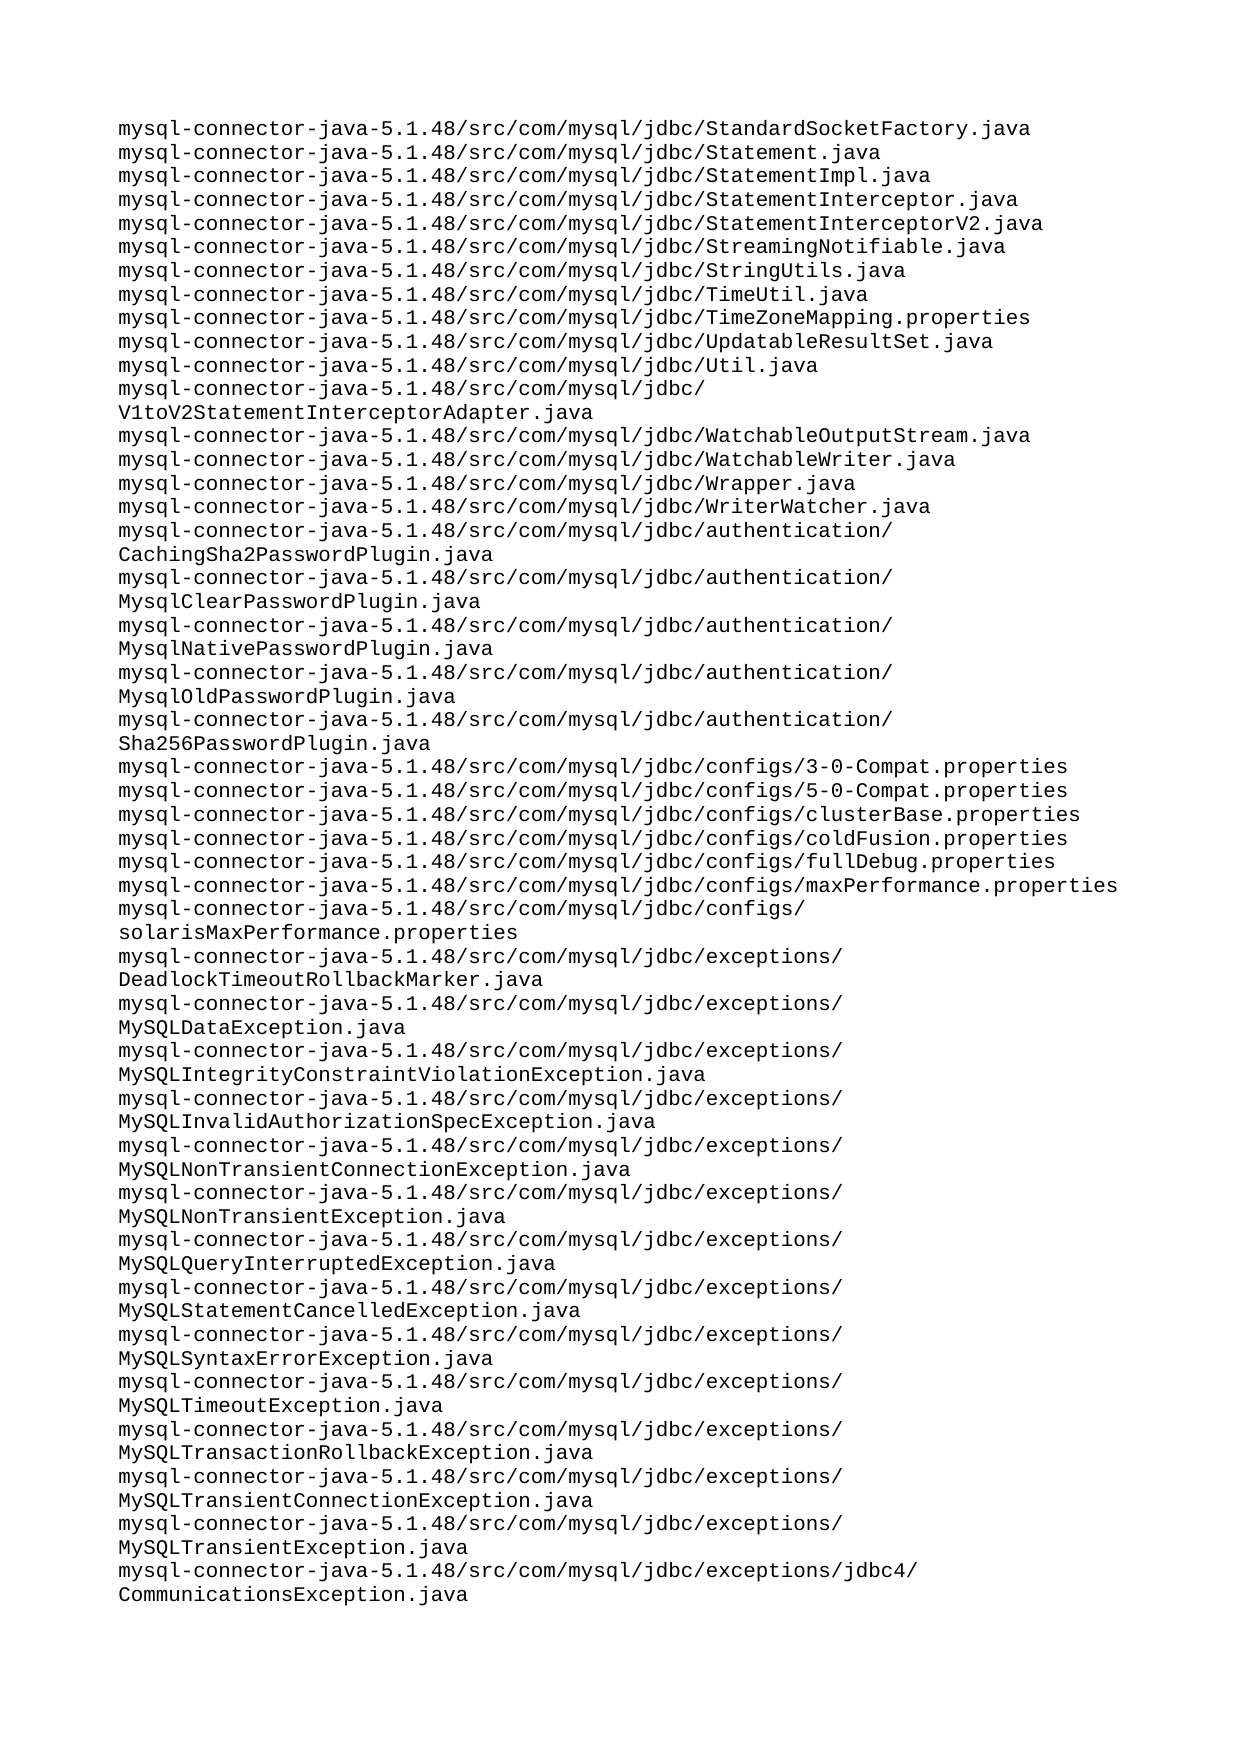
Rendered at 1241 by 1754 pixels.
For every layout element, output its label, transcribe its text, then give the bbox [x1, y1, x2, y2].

text mysql-connector-java-5.1.48/src/com/mysql/jdbc/exceptions/MySQLIntegrityConstraintViolationException.java [118, 1040, 1122, 1088]
text mysql-connector-java-5.1.48/src/com/mysql/jdbc/StreamingNotifiable.java [118, 236, 1122, 260]
text mysql-connector-java-5.1.48/src/com/mysql/jdbc/configs/solarisMaxPerformance.properties [118, 898, 1122, 946]
text mysql-connector-java-5.1.48/src/com/mysql/jdbc/exceptions/MySQLDataException.java [118, 993, 1122, 1040]
text mysql-connector-java-5.1.48/src/com/mysql/jdbc/authentication/MysqlClearPasswordPlugin.java [118, 567, 1122, 615]
text mysql-connector-java-5.1.48/src/com/mysql/jdbc/configs/maxPerformance.properties [118, 875, 1122, 898]
text mysql-connector-java-5.1.48/src/com/mysql/jdbc/exceptions/DeadlockTimeoutRollbackMarker.java [118, 946, 1122, 993]
text mysql-connector-java-5.1.48/src/com/mysql/jdbc/exceptions/MySQLTimeoutException.java [118, 1371, 1122, 1419]
text mysql-connector-java-5.1.48/src/com/mysql/jdbc/V1toV2StatementInterceptorAdapter.java [118, 378, 1122, 426]
text mysql-connector-java-5.1.48/src/com/mysql/jdbc/exceptions/MySQLQueryInterruptedException.java [118, 1229, 1122, 1277]
text mysql-connector-java-5.1.48/src/com/mysql/jdbc/WatchableWriter.java [118, 449, 1122, 473]
text mysql-connector-java-5.1.48/src/com/mysql/jdbc/Statement.java [118, 142, 1122, 165]
text mysql-connector-java-5.1.48/src/com/mysql/jdbc/exceptions/MySQLTransientConnectionException.java [118, 1466, 1122, 1513]
text mysql-connector-java-5.1.48/src/com/mysql/jdbc/exceptions/MySQLInvalidAuthorizationSpecException.java [118, 1088, 1122, 1135]
text mysql-connector-java-5.1.48/src/com/mysql/jdbc/configs/coldFusion.properties [118, 827, 1122, 851]
text mysql-connector-java-5.1.48/src/com/mysql/jdbc/exceptions/MySQLNonTransientException.java [118, 1182, 1122, 1229]
text mysql-connector-java-5.1.48/src/com/mysql/jdbc/WatchableOutputStream.java [118, 426, 1122, 449]
text mysql-connector-java-5.1.48/src/com/mysql/jdbc/UpdatableResultSet.java [118, 331, 1122, 354]
text mysql-connector-java-5.1.48/src/com/mysql/jdbc/configs/3-0-Compat.properties [118, 757, 1122, 780]
text mysql-connector-java-5.1.48/src/com/mysql/jdbc/StatementImpl.java [118, 165, 1122, 189]
text mysql-connector-java-5.1.48/src/com/mysql/jdbc/TimeZoneMapping.properties [118, 307, 1122, 331]
text mysql-connector-java-5.1.48/src/com/mysql/jdbc/configs/5-0-Compat.properties [118, 780, 1122, 804]
text mysql-connector-java-5.1.48/src/com/mysql/jdbc/Util.java [118, 354, 1122, 378]
text mysql-connector-java-5.1.48/src/com/mysql/jdbc/authentication/MysqlNativePasswordPlugin.java [118, 615, 1122, 662]
text mysql-connector-java-5.1.48/src/com/mysql/jdbc/exceptions/MySQLNonTransientConnectionException.java [118, 1135, 1122, 1182]
text mysql-connector-java-5.1.48/src/com/mysql/jdbc/exceptions/jdbc4/CommunicationsException.java [118, 1561, 1122, 1608]
text mysql-connector-java-5.1.48/src/com/mysql/jdbc/exceptions/MySQLTransactionRollbackException.java [118, 1419, 1122, 1466]
text mysql-connector-java-5.1.48/src/com/mysql/jdbc/StandardSocketFactory.java [118, 118, 1122, 142]
text mysql-connector-java-5.1.48/src/com/mysql/jdbc/configs/clusterBase.properties [118, 804, 1122, 827]
text mysql-connector-java-5.1.48/src/com/mysql/jdbc/StatementInterceptor.java [118, 189, 1122, 213]
text mysql-connector-java-5.1.48/src/com/mysql/jdbc/exceptions/MySQLTransientException.java [118, 1513, 1122, 1561]
text mysql-connector-java-5.1.48/src/com/mysql/jdbc/exceptions/MySQLSyntaxErrorException.java [118, 1324, 1122, 1371]
text mysql-connector-java-5.1.48/src/com/mysql/jdbc/StatementInterceptorV2.java [118, 213, 1122, 236]
text mysql-connector-java-5.1.48/src/com/mysql/jdbc/StringUtils.java [118, 260, 1122, 284]
text mysql-connector-java-5.1.48/src/com/mysql/jdbc/authentication/CachingSha2PasswordPlugin.java [118, 520, 1122, 567]
text mysql-connector-java-5.1.48/src/com/mysql/jdbc/configs/fullDebug.properties [118, 851, 1122, 875]
text mysql-connector-java-5.1.48/src/com/mysql/jdbc/authentication/Sha256PasswordPlugin.java [118, 709, 1122, 757]
text mysql-connector-java-5.1.48/src/com/mysql/jdbc/exceptions/MySQLStatementCancelledException.java [118, 1277, 1122, 1324]
text mysql-connector-java-5.1.48/src/com/mysql/jdbc/TimeUtil.java [118, 284, 1122, 307]
text mysql-connector-java-5.1.48/src/com/mysql/jdbc/authentication/MysqlOldPasswordPlugin.java [118, 662, 1122, 709]
text mysql-connector-java-5.1.48/src/com/mysql/jdbc/WriterWatcher.java [118, 496, 1122, 520]
text mysql-connector-java-5.1.48/src/com/mysql/jdbc/Wrapper.java [118, 473, 1122, 496]
